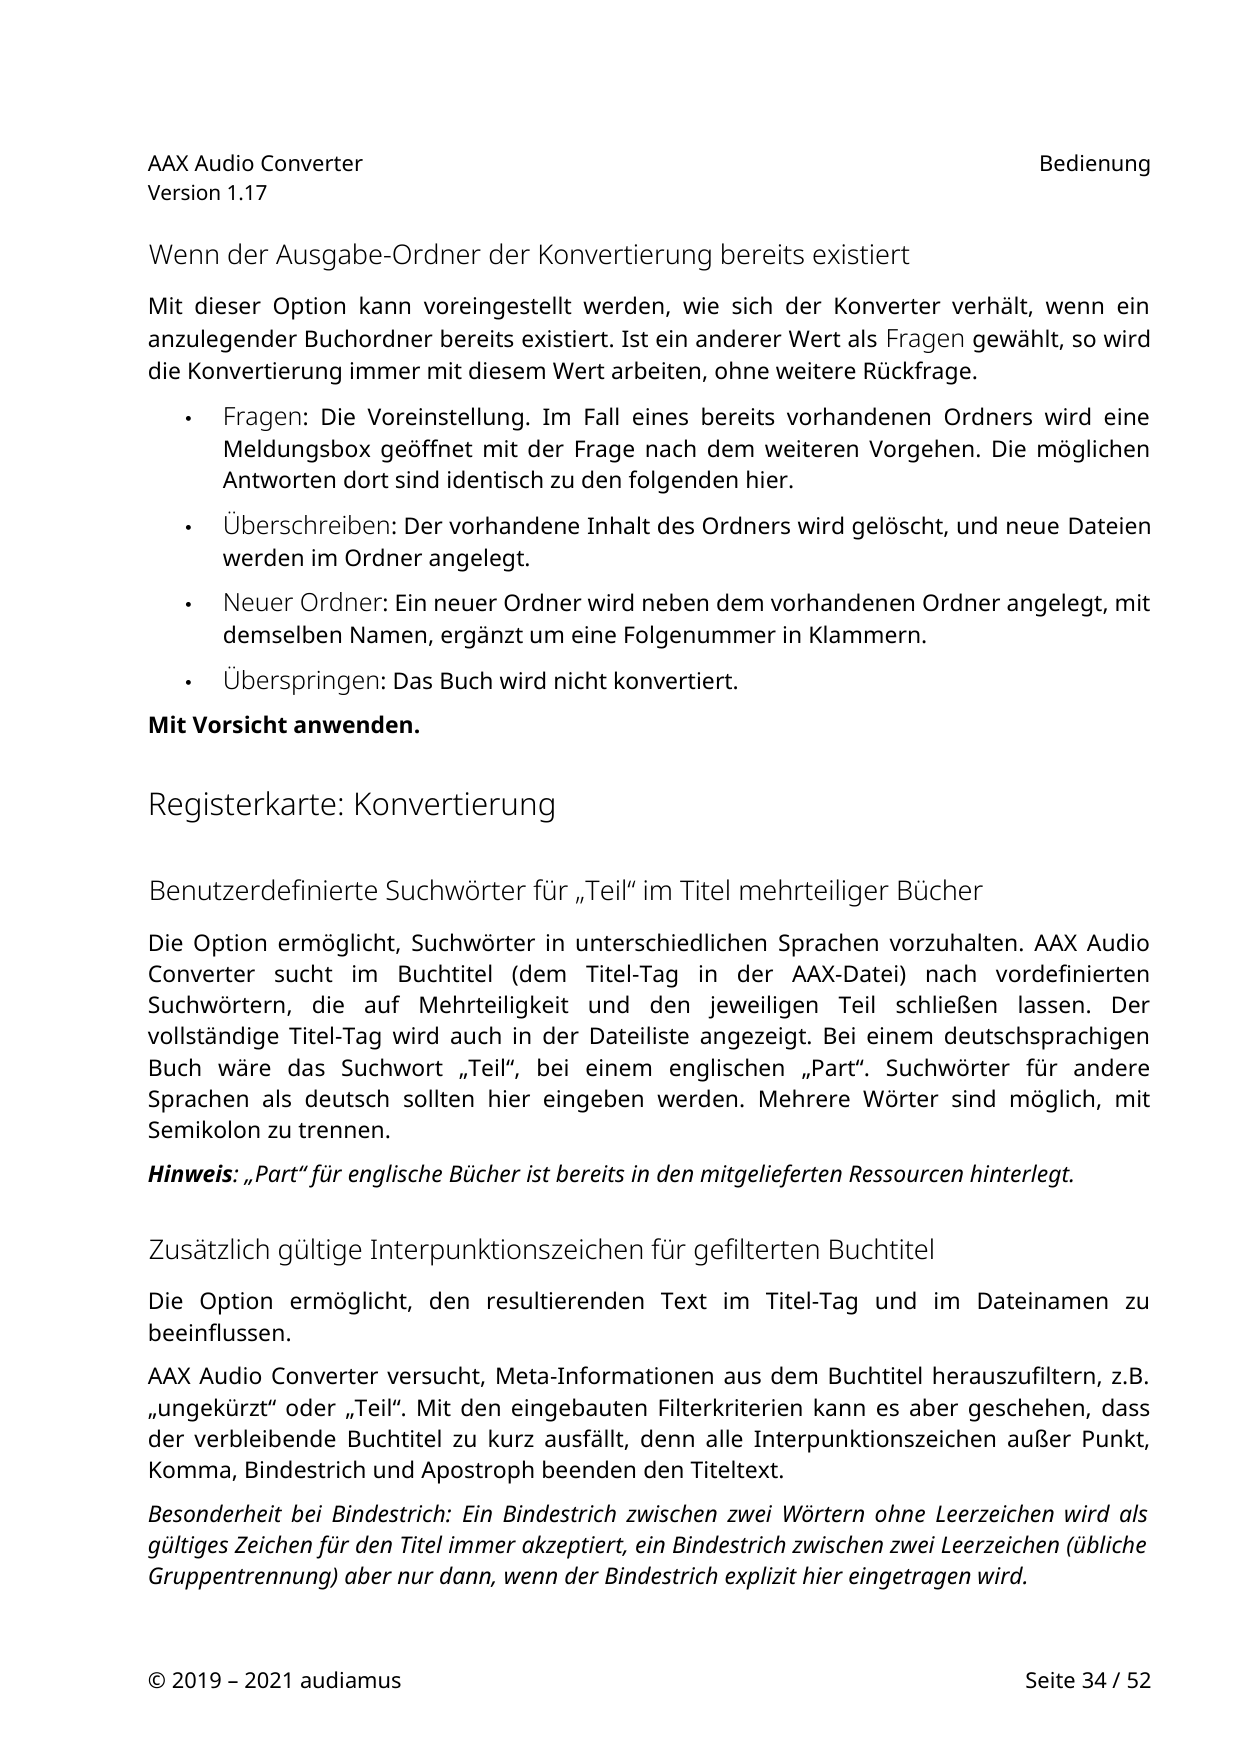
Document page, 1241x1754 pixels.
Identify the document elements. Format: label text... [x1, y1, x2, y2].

list Neuer Ordner: Ein neuer Ordner wird neben dem vorhandenen Ordner angelegt, mit demselben Namen, ergänzt um eine Folgenummer in Klammern. [185, 585, 1152, 650]
list Fragen: Die Voreinstellung. Im Fall eines bereits vorhandenen Ordners wird eine Meldungsbox geöffnet mit der Frage nach dem weiteren Vorgehen. Die möglichen Antworten dort sind identisch zu den folgenden hier. [185, 399, 1152, 495]
text Mit dieser Option kann voreingestellt werden, wie sich der Konverter verhält, wenn ein anzulegender Buchordner bereits existiert. Ist ein anderer Wert als Fragen gewählt, so wird die Konvertierung immer mit diesem Wert arbeiten, ohne weitere Rückfrage. [148, 290, 1152, 386]
subtitle Wenn der Ausgabe-Ordner der Konvertierung bereits existiert [142, 235, 1152, 272]
text AAX Audio Converter versucht, Meta-Informationen aus dem Buchtitel herauszufiltern, z.B. „ungekürzt“ oder „Teil“. Mit den eingebauten Filterkriterien kann es aber geschehen, dass der verbleibende Buchtitel zu kurz ausfällt, denn alle Interpunktionszeichen außer Punkt, Komma, Bindestrich und Apostroph beenden den Titeltext. [148, 1360, 1152, 1485]
list Überspringen: Das Buch wird nicht konvertiert. [185, 663, 1152, 697]
subtitle Registerkarte: Konvertierung [148, 782, 1152, 825]
text Besonderheit bei Bindestrich: Ein Bindestrich zwischen zwei Wörtern ohne Leerzeichen wird als gültiges Zeichen für den Titel immer akzeptiert, ein Bindestrich zwischen zwei Leerzeichen (übliche Gruppentrennung) aber nur dann, wenn der Bindestrich explizit hier eingetragen wird. [148, 1498, 1152, 1591]
subtitle Benutzerdefinierte Suchwörter für „Teil“ im Titel mehrteiliger Bücher [142, 872, 1152, 909]
text Die Option ermöglicht, den resultierenden Text im Titel-Tag und im Dateinamen zu beeinflussen. [148, 1285, 1152, 1348]
text Die Option ermöglicht, Suchwörter in unterschiedlichen Sprachen vorzuhalten. AAX Audio Converter sucht im Buchtitel (dem Titel-Tag in der AAX-Datei) nach vordefinierten Suchwörtern, die auf Mehrteiligkeit und den jeweiligen Teil schließen lassen. Der vollständige Titel-Tag wird auch in der Dateiliste angezeigt. Bei einem deutschsprachigen Buch wäre das Suchwort „Teil“, bei einem englischen „Part“. Suchwörter für andere Sprachen als deutsch sollten hier eingeben werden. Mehrere Wörter sind möglich, mit Semikolon zu trennen. [148, 927, 1152, 1145]
subtitle Zusätzlich gültige Interpunktionszeichen für gefilterten Buchtitel [142, 1231, 1152, 1268]
text Hinweis: „Part“ für englische Bücher ist bereits in den mitgelieferten Ressourcen hinterlegt. [148, 1158, 1152, 1189]
list Überschreiben: Der vorhandene Inhalt des Ordners wird gelöscht, und neue Dateien werden im Ordner angelegt. [185, 507, 1152, 573]
text Mit Vorsicht anwenden. [148, 709, 1152, 740]
